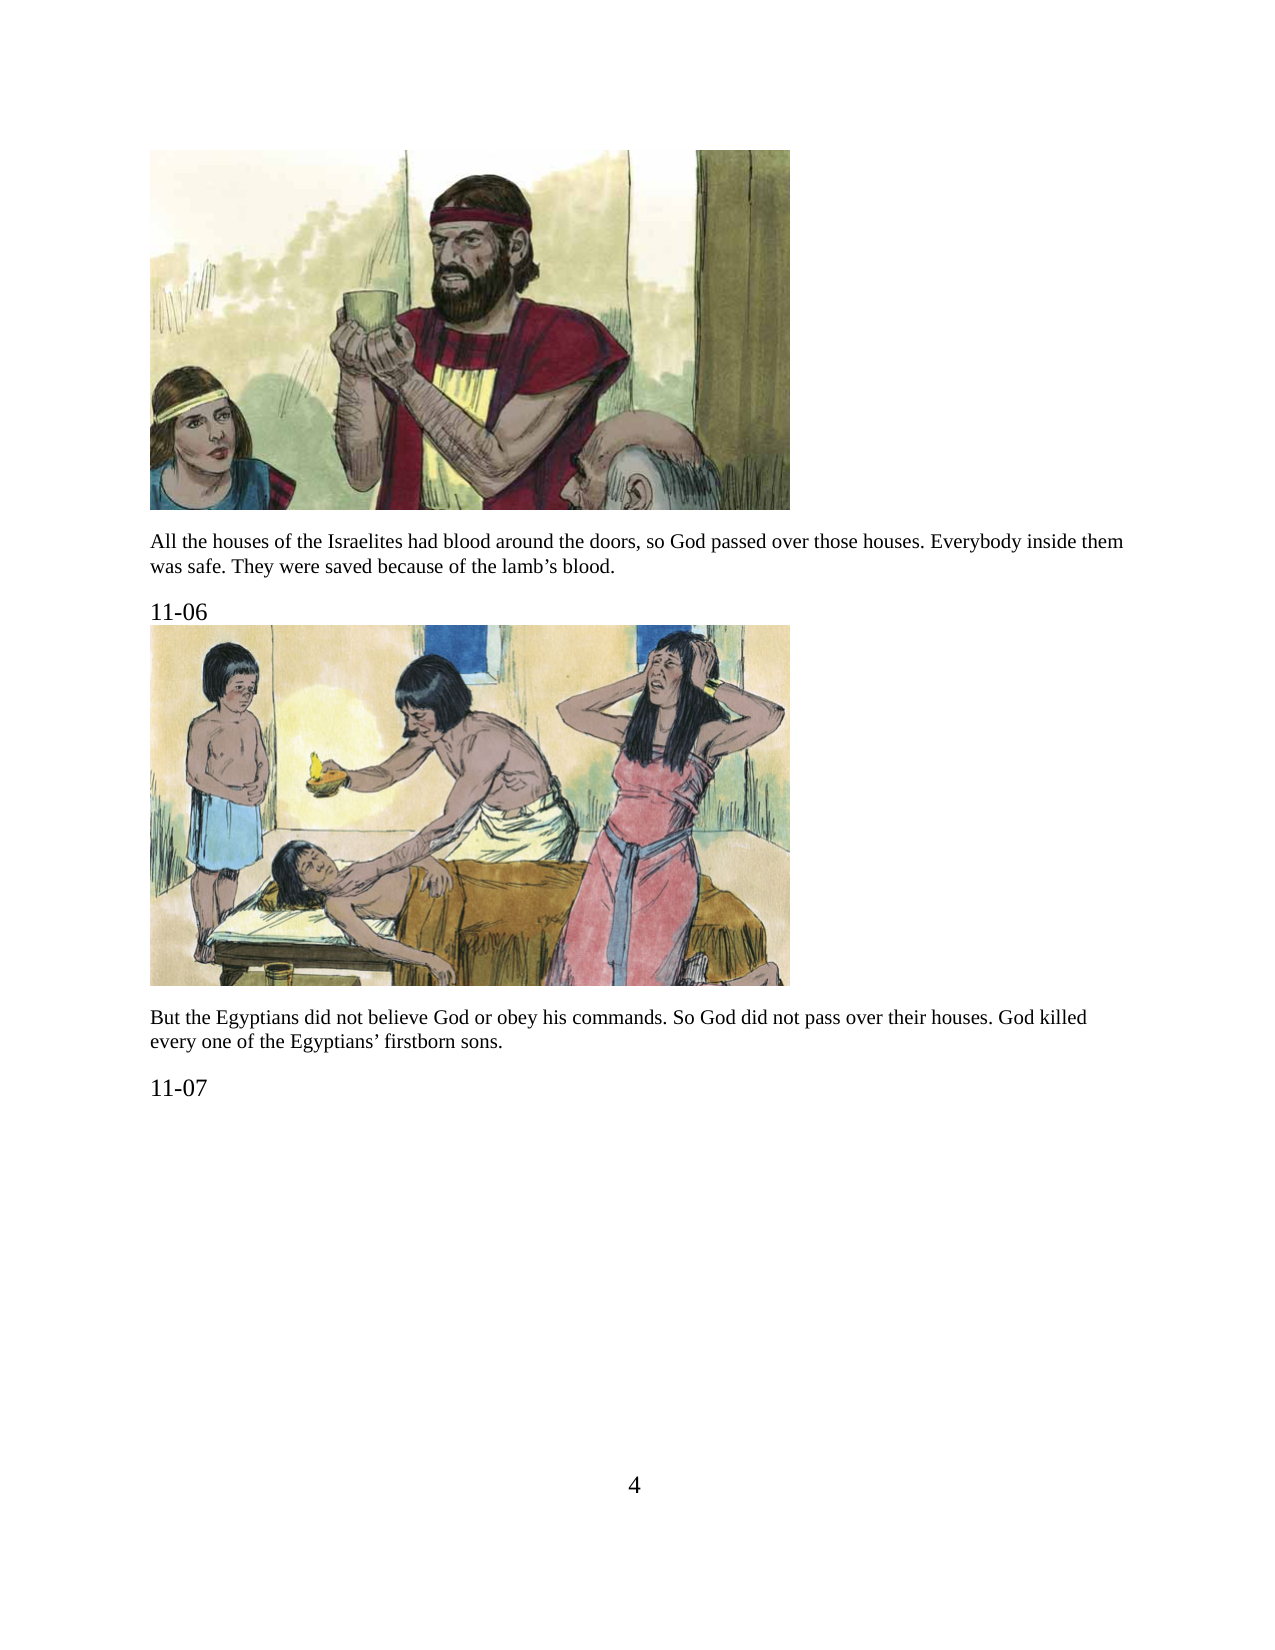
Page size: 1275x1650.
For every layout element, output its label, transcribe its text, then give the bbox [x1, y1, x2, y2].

text But the Egyptians did not believe God or obey his commands. So God did not pass over their houses. God killed every one of the Egyptians’ firstborn sons. [150, 1005, 1125, 1053]
picture [150, 625, 790, 986]
text All the houses of the Israelites had blood around the doors, so God passed over those houses. Everybody inside them was safe. They were saved because of the lamb’s blood. [150, 529, 1125, 578]
subtitle 11-07 [150, 1073, 1125, 1102]
subtitle 11-06 [150, 597, 1125, 626]
picture [150, 150, 790, 510]
